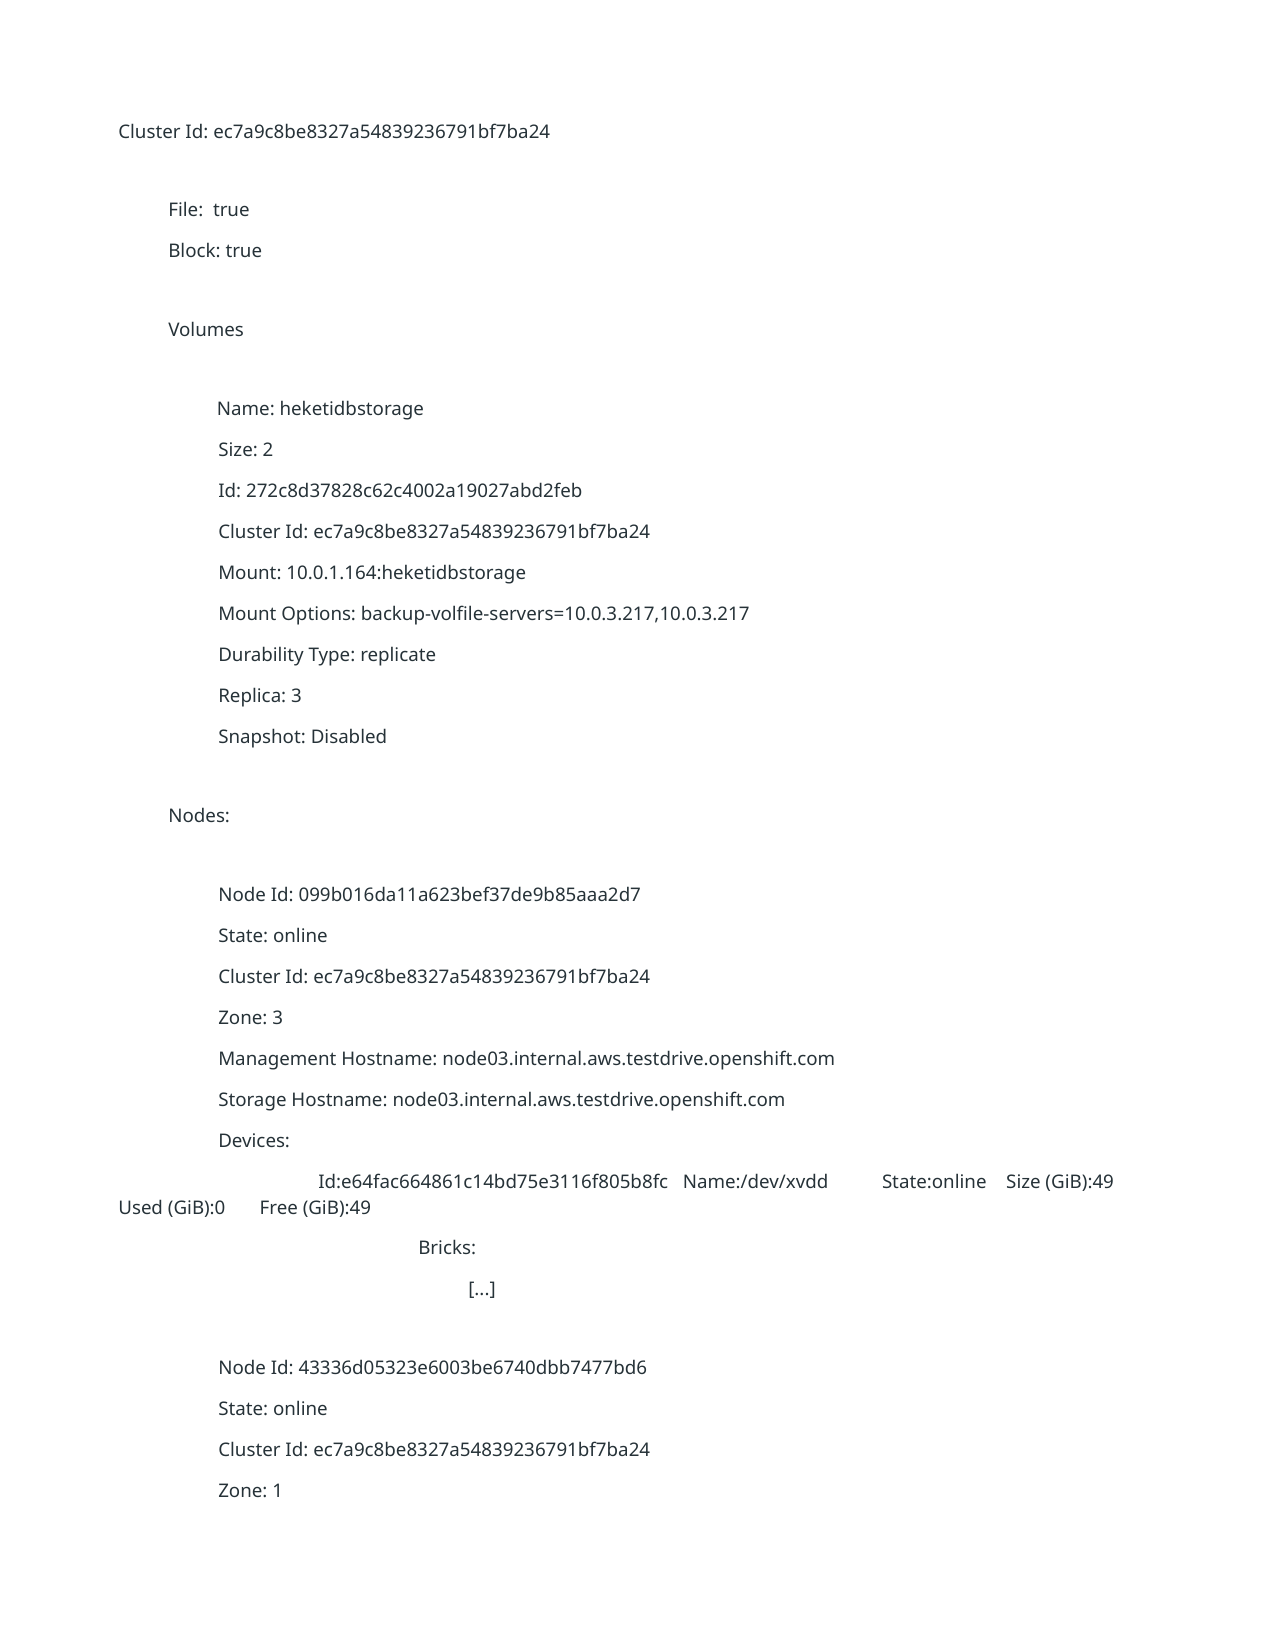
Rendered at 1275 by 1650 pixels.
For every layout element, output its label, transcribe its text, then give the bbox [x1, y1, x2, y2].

text Mount: 10.0.1.164:heketidbstorage [118, 559, 1157, 586]
text Cluster Id: ec7a9c8be8327a54839236791bf7ba24 [118, 118, 1157, 144]
text Volumes [118, 317, 1157, 343]
text Cluster Id: ec7a9c8be8327a54839236791bf7ba24 [118, 518, 1157, 545]
text Bricks: [118, 1234, 1157, 1261]
text Block: true [118, 237, 1157, 264]
text Cluster Id: ec7a9c8be8327a54839236791bf7ba24 [118, 1437, 1157, 1463]
text Node Id: 43336d05323e6003be6740dbb7477bd6 [118, 1355, 1157, 1381]
text Node Id: 099b016da11a623bef37de9b85aaa2d7 [118, 882, 1157, 908]
text Id: 272c8d37828c62c4002a19027abd2feb [118, 478, 1157, 504]
text Cluster Id: ec7a9c8be8327a54839236791bf7ba24 [118, 963, 1157, 990]
text Storage Hostname: node03.internal.aws.testdrive.openshift.com [118, 1086, 1157, 1113]
text Nodes: [118, 802, 1157, 829]
text State: online [118, 1396, 1157, 1422]
text Replica: 3 [118, 682, 1157, 709]
text Snapshot: Disabled [118, 723, 1157, 749]
text Size: 2 [118, 437, 1157, 463]
text File: true [118, 196, 1157, 223]
text Mount Options: backup-volfile-servers=10.0.3.217,10.0.3.217 [118, 600, 1157, 627]
text Management Hostname: node03.internal.aws.testdrive.openshift.com [118, 1045, 1157, 1072]
text State: online [118, 922, 1157, 949]
text Durability Type: replicate [118, 641, 1157, 668]
text Zone: 1 [118, 1477, 1157, 1504]
text Id:e64fac664861c14bd75e3116f805b8fc Name:/dev/xvdd State:online Size (GiB):49 Used (GiB):0 Free (GiB):49 [118, 1168, 1157, 1220]
text [...] [118, 1276, 1157, 1302]
text Devices: [118, 1127, 1157, 1153]
text Zone: 3 [118, 1004, 1157, 1031]
text Name: heketidbstorage [117, 396, 1157, 422]
